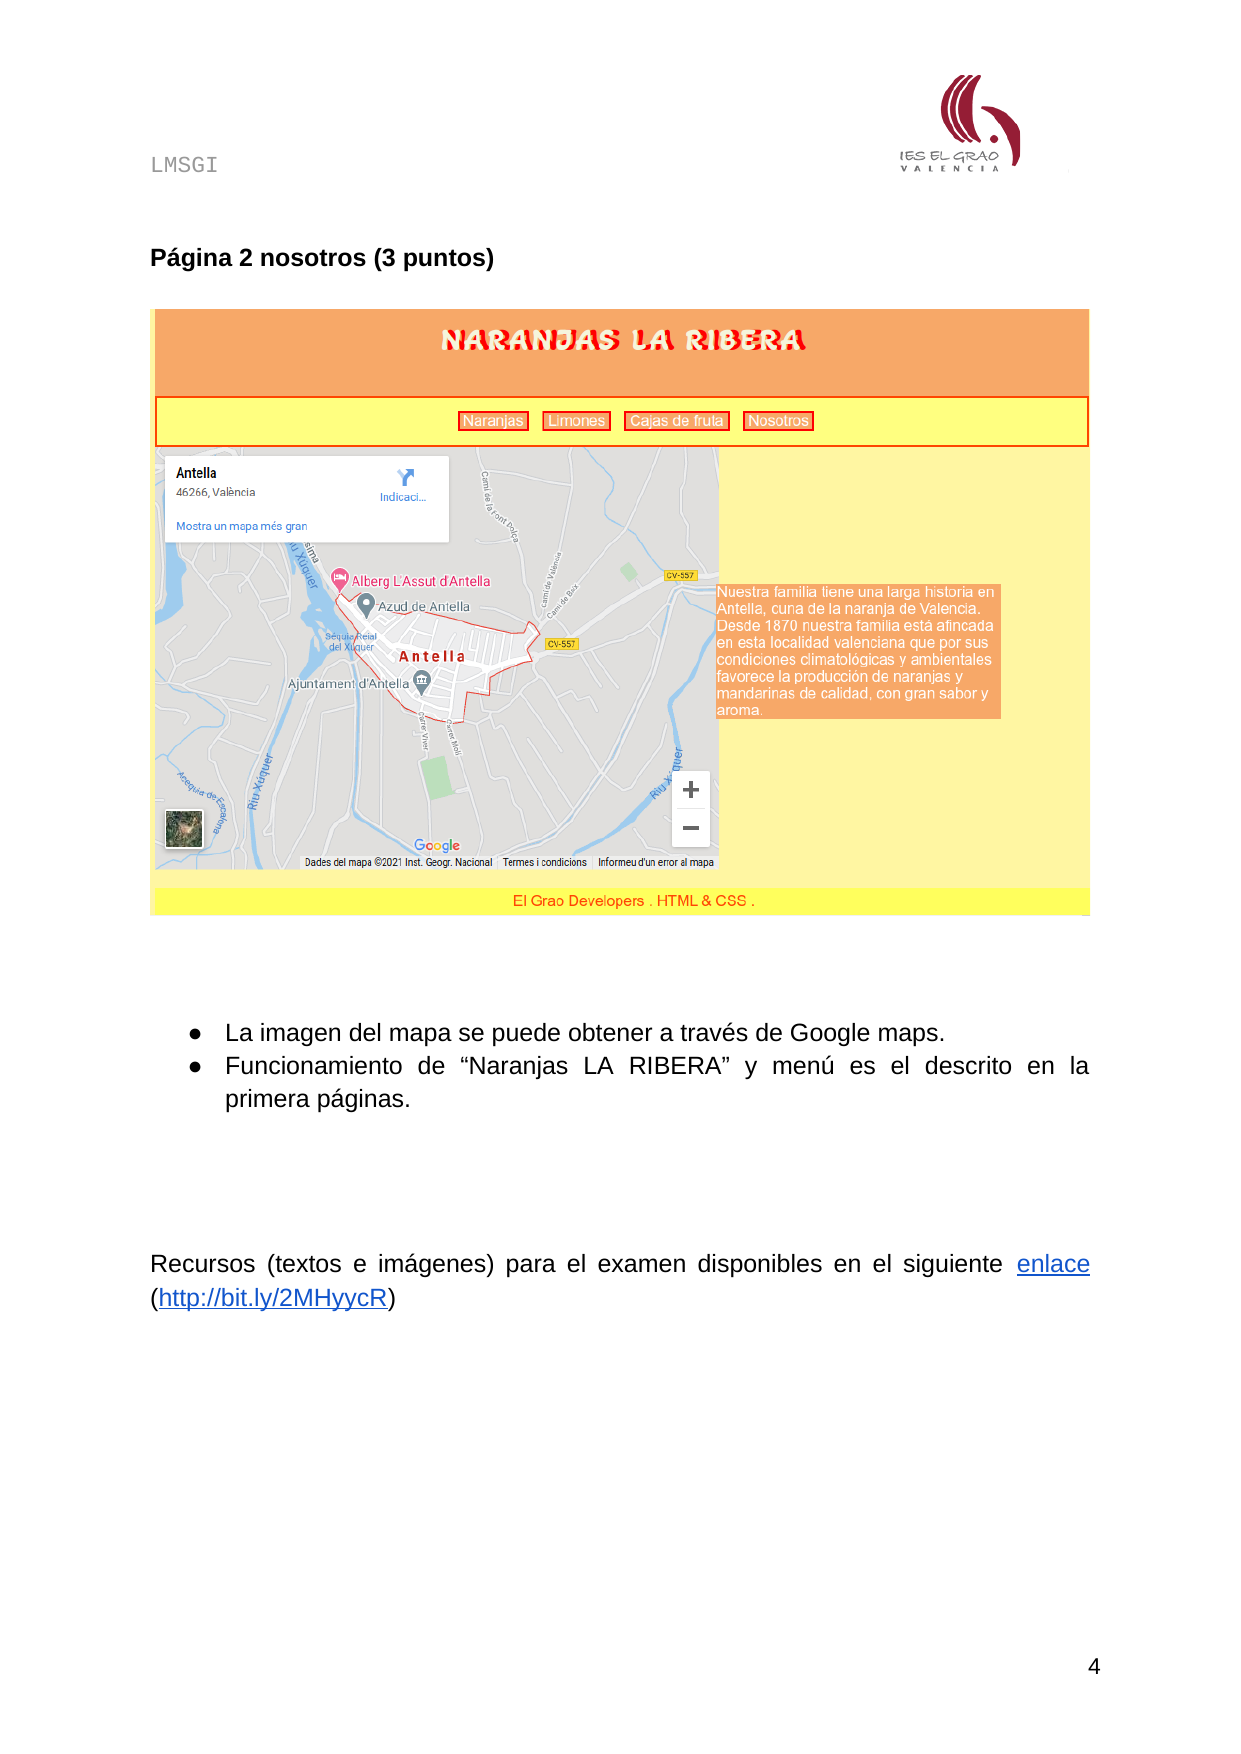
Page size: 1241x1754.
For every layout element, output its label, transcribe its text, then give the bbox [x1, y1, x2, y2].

text Recursos (textos e imágenes) para el examen disponibles en el siguiente enlace (http://bit.ly/2MHyycR) [150, 1249, 1090, 1311]
list La imagen del mapa se puede obtener a través de Google maps. [187, 1018, 1090, 1047]
picture [900, 75, 1021, 173]
text Página 2 nosotros (3 puntos) [150, 243, 1090, 272]
list Funcionamiento de “Naranjas LA RIBERA” y menú es el descrito en la primera páginas. [187, 1051, 1090, 1113]
picture [150, 309, 1091, 916]
